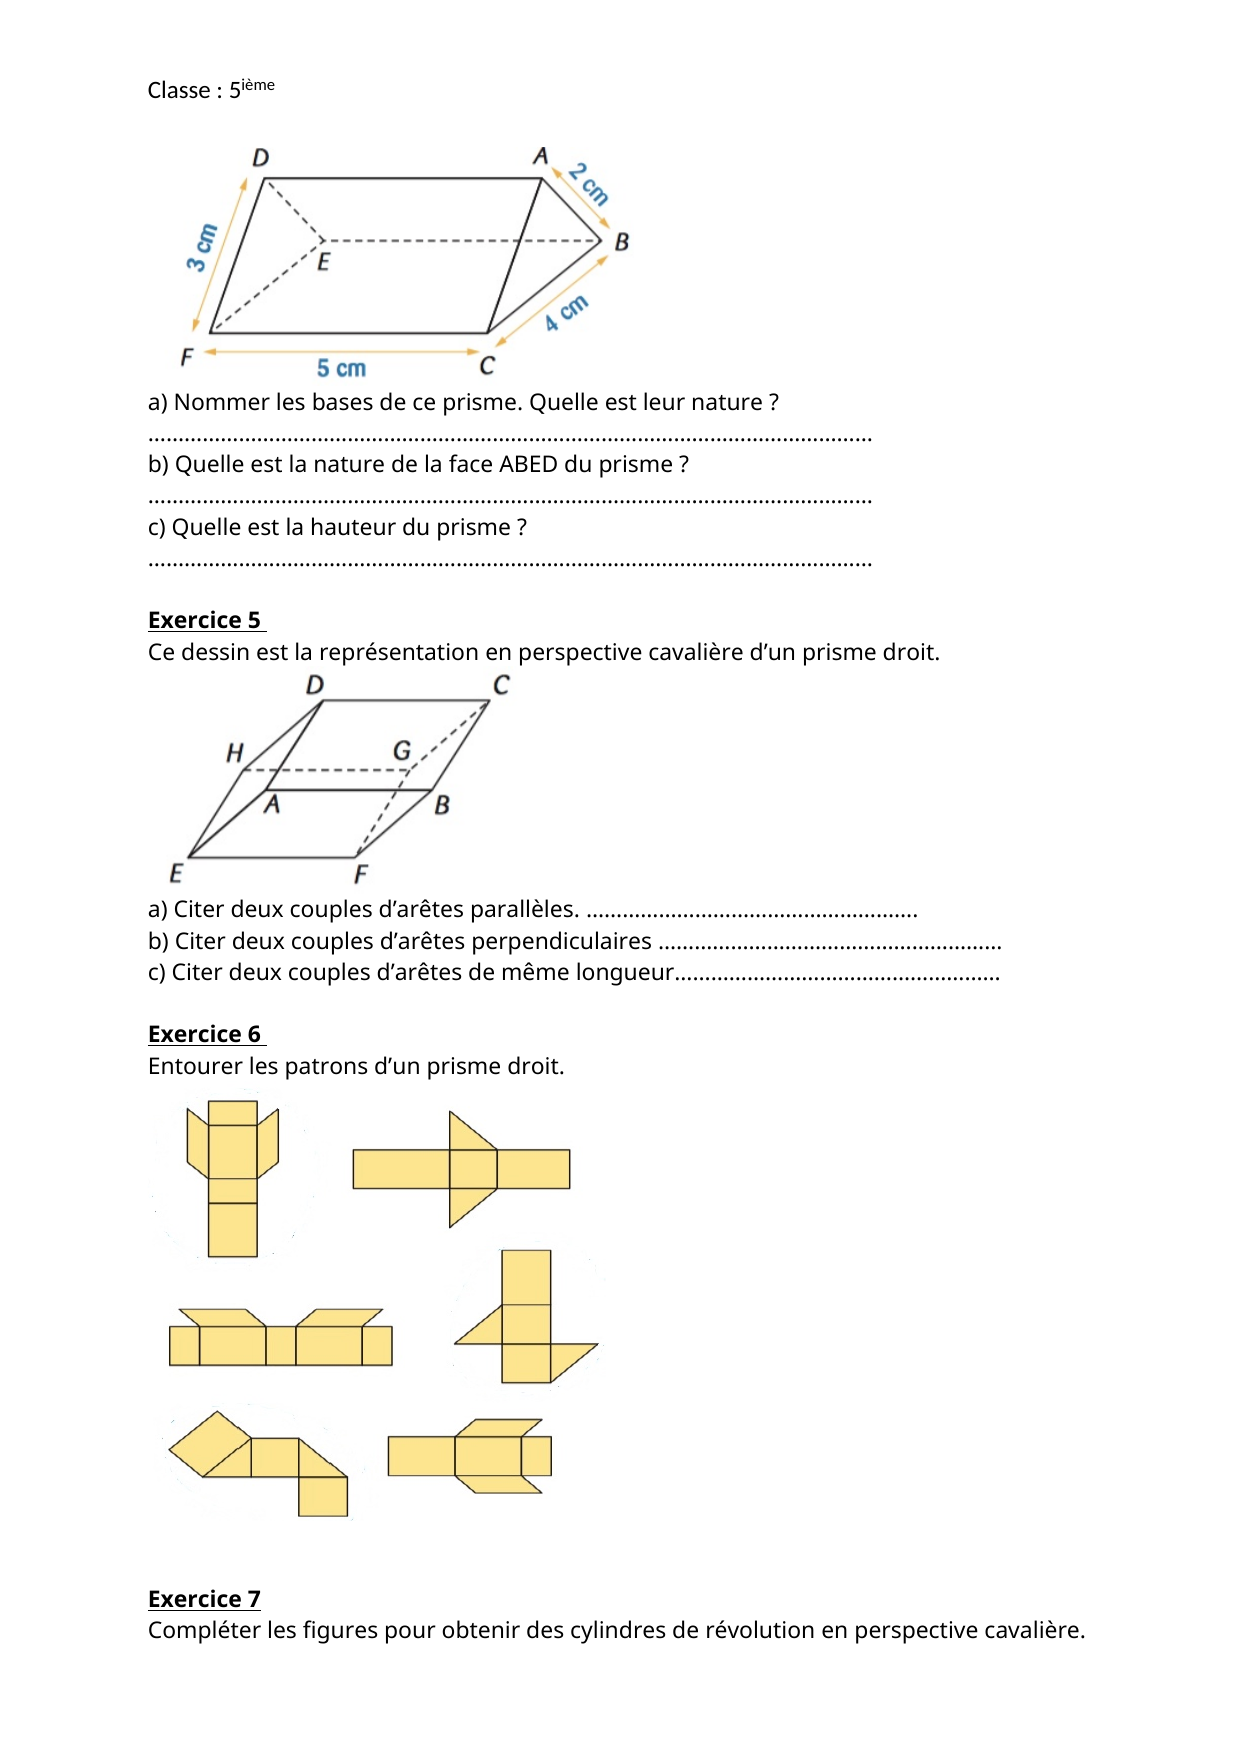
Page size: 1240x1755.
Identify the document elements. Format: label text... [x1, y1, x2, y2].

text c) Quelle est la hauteur du prisme ? [148, 510, 1092, 542]
text b) Quelle est la nature de la face ABED du prisme ? [148, 448, 1092, 479]
text ………………………………………………………………………………………………………… [148, 479, 1092, 510]
text ………………………………………………………………………………………………………… [148, 417, 1092, 448]
text Exercice 5 [148, 604, 1092, 635]
text c) Citer deux couples d’arêtes de même longueur……………………………………………… [148, 956, 1092, 987]
text Exercice 7 [148, 1583, 1092, 1614]
text a) Nommer les bases de ce prisme. Quelle est leur nature ? [148, 385, 1092, 417]
text b) Citer deux couples d’arêtes perpendiculaires ………………………………………………… [148, 925, 1092, 956]
text Entourer les patrons d’un prisme droit. [148, 1050, 1092, 1081]
text Exercice 6 [148, 1018, 1092, 1050]
text Ce dessin est la représentation en perspective cavalière d’un prisme droit. [148, 635, 1092, 667]
text ………………………………………………………………………………………………………… [148, 542, 1092, 573]
text a) Citer deux couples d’arêtes parallèles. ………………………………………………. [148, 893, 1092, 925]
text Compléter les figures pour obtenir des cylindres de révolution en perspective cavalière. [148, 1614, 1092, 1646]
